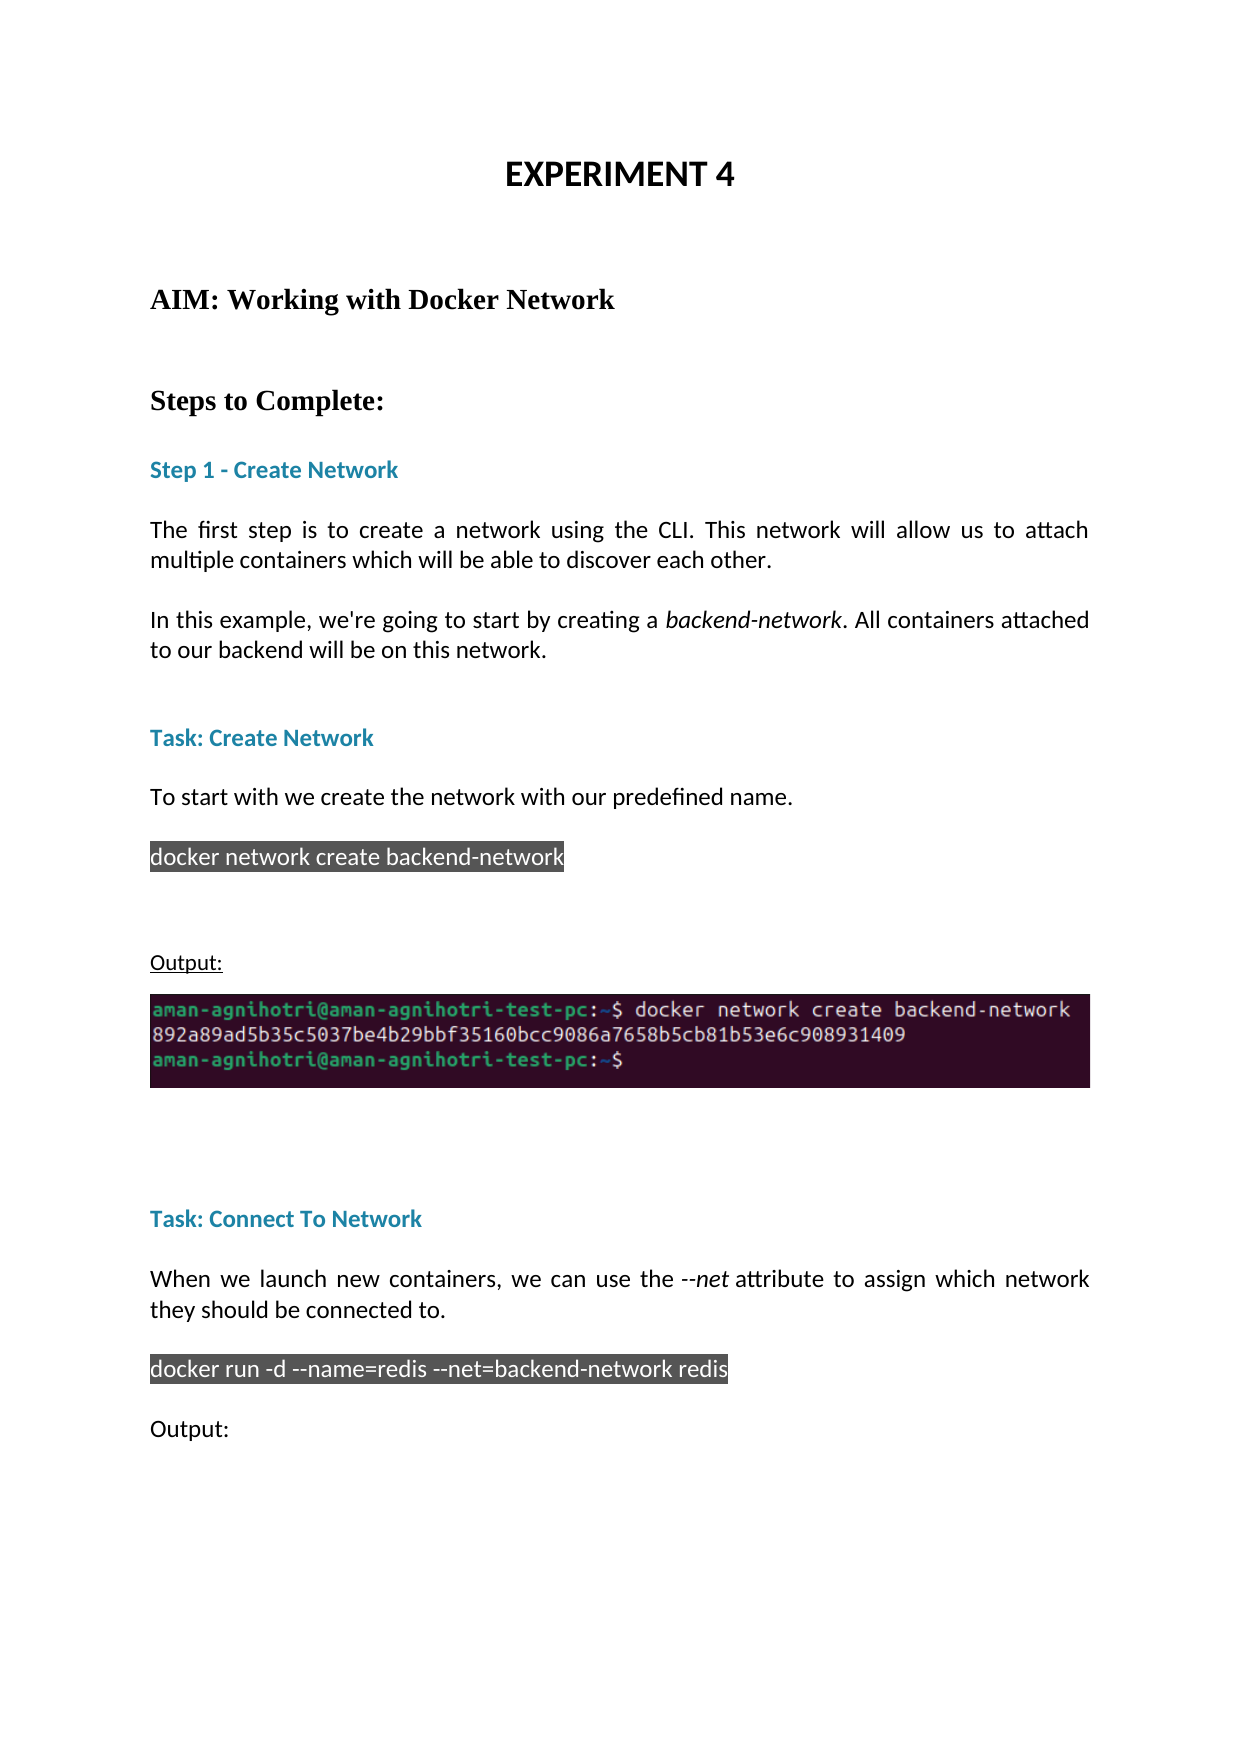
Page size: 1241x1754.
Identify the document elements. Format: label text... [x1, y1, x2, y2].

text docker network create backend-network [150, 841, 1090, 872]
subtitle Step 1 - Create Network [150, 433, 1090, 485]
picture [150, 994, 1091, 1088]
text When we launch new containers, we can use the --net attribute to assign which network they should be connected to. [150, 1263, 1090, 1324]
text In this example, we're going to start by creating a backend-network. All containers attached to our backend will be on this network. [150, 604, 1090, 665]
text Steps to Complete: [135, 383, 1090, 416]
text Output: [150, 1413, 1090, 1444]
text docker run -d --name=redis --net=backend-network redis [150, 1353, 1090, 1384]
text The first step is to create a network using the CLI. This network will allow us to attach multiple containers which will be able to discover each other. [150, 514, 1090, 575]
text To start with we create the network with our predefined name. [150, 782, 1090, 812]
text Output: [150, 948, 1090, 976]
subtitle Task: Create Network [150, 694, 1090, 752]
subtitle Task: Connect To Network [150, 1176, 1090, 1234]
text EXPERIMENT 4 [150, 150, 1090, 196]
text AIM: Working with Docker Network [135, 282, 1090, 316]
